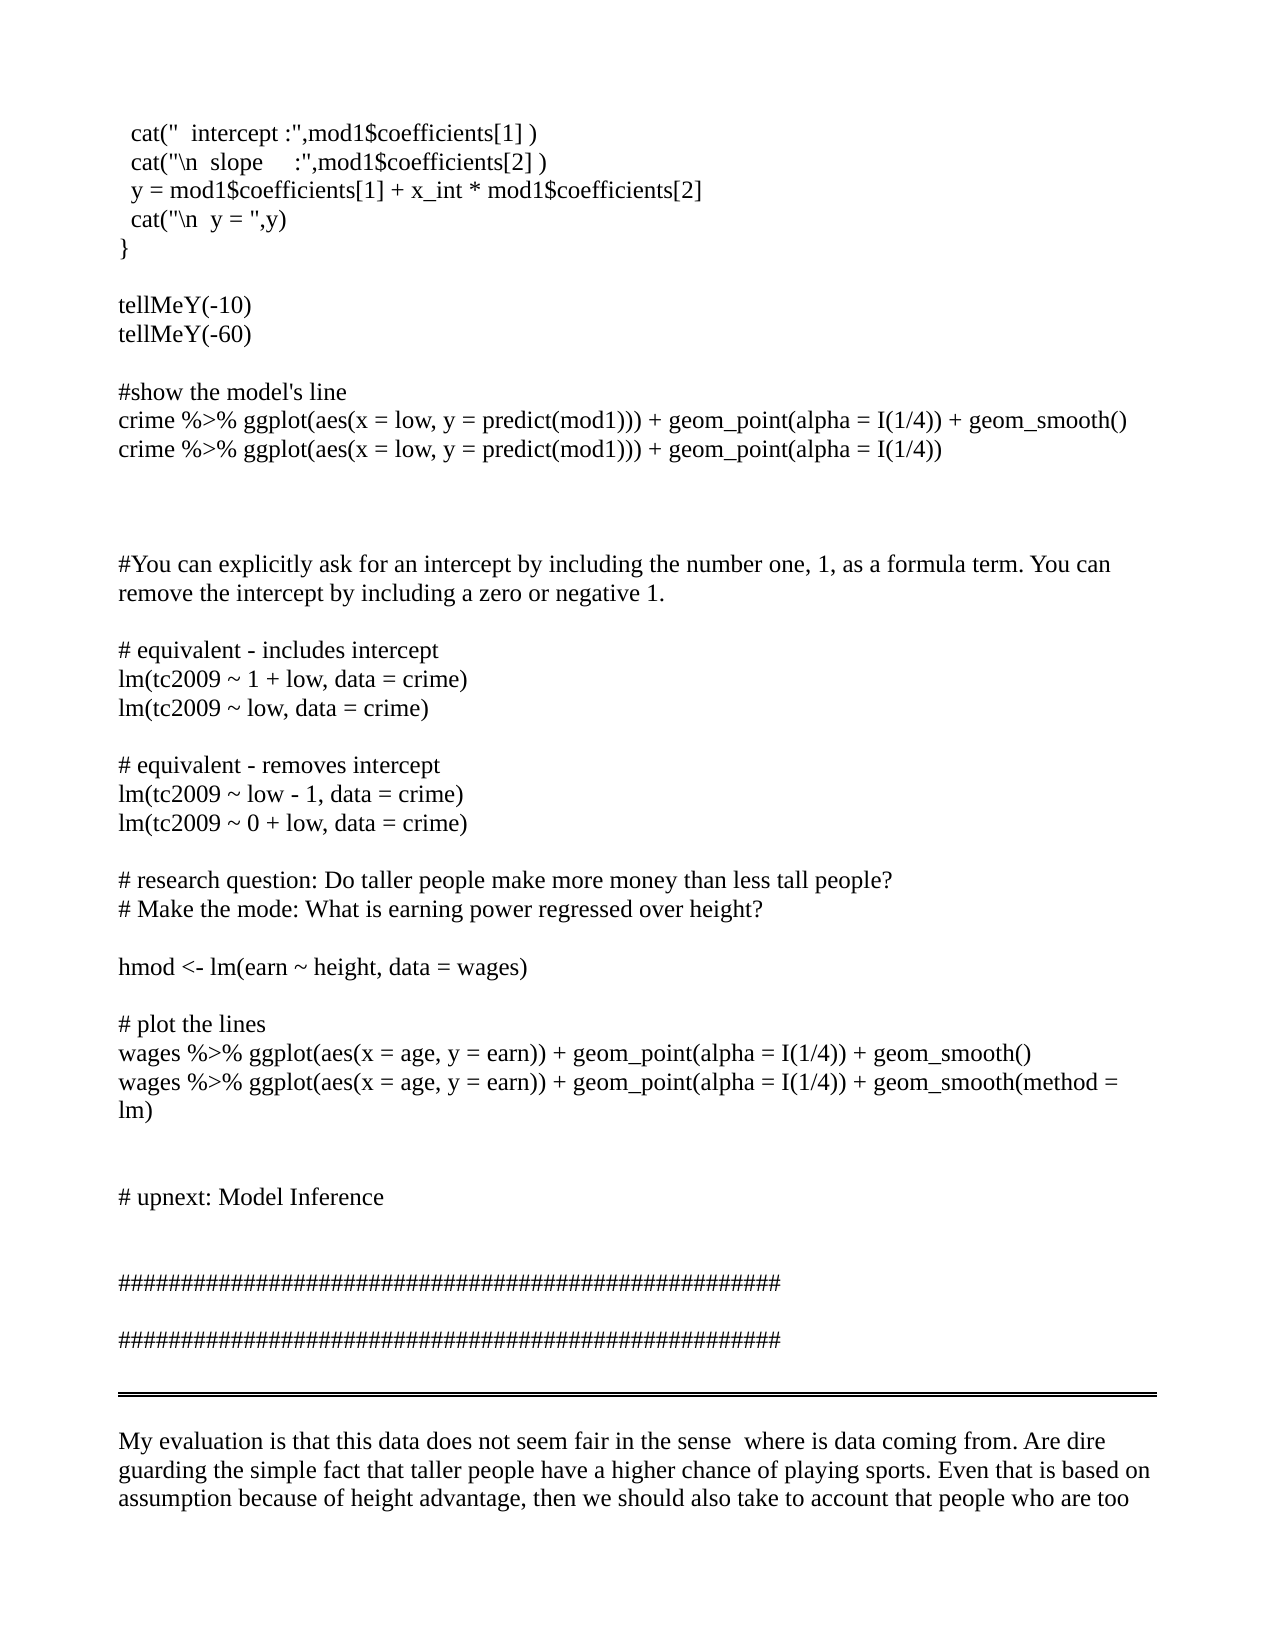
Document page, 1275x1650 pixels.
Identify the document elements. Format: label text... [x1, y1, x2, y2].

text ##################################################### [118, 1268, 1157, 1297]
text cat("\n y = ",y) [118, 204, 1157, 233]
text #show the model's line [118, 377, 1157, 406]
text } [118, 233, 1157, 262]
text # equivalent - removes intercept [118, 751, 1157, 779]
text lm(tc2009 ~ low - 1, data = crime) [118, 779, 1157, 808]
text lm(tc2009 ~ low, data = crime) [118, 693, 1157, 722]
text lm(tc2009 ~ 1 + low, data = crime) [118, 664, 1157, 693]
text #You can explicitly ask for an intercept by including the number one, 1, as a formula term. You can remove the intercept by including a zero or negative 1. [118, 549, 1157, 607]
text My evaluation is that this data does not seem fair in the sense where is data coming from. Are dire guarding the simple fact that taller people have a higher chance of playing sports. Even that is based on assumption because of height advantage, then we should also take to account that people who are too [118, 1426, 1157, 1512]
text # Make the mode: What is earning power regressed over height? [118, 894, 1157, 923]
text y = mod1$coefficients[1] + x_int * mod1$coefficients[2] [118, 176, 1157, 204]
text cat("\n slope :",mod1$coefficients[2] ) [118, 147, 1157, 176]
text lm(tc2009 ~ 0 + low, data = crime) [118, 808, 1157, 837]
text # upnext: Model Inference [118, 1182, 1157, 1211]
text cat(" intercept :",mod1$coefficients[1] ) [118, 118, 1157, 147]
text crime %>% ggplot(aes(x = low, y = predict(mod1))) + geom_point(alpha = I(1/4)) [118, 434, 1157, 463]
text crime %>% ggplot(aes(x = low, y = predict(mod1))) + geom_point(alpha = I(1/4)) + geom_smooth() [118, 406, 1157, 434]
text wages %>% ggplot(aes(x = age, y = earn)) + geom_point(alpha = I(1/4)) + geom_smooth() [118, 1038, 1157, 1067]
text # equivalent - includes intercept [118, 636, 1157, 664]
text ##################################################### [118, 1326, 1157, 1354]
text # plot the lines [118, 1009, 1157, 1038]
text hmod <- lm(earn ~ height, data = wages) [118, 952, 1157, 981]
text tellMeY(-60) [118, 319, 1157, 348]
text wages %>% ggplot(aes(x = age, y = earn)) + geom_point(alpha = I(1/4)) + geom_smooth(method = lm) [118, 1067, 1157, 1124]
text # research question: Do taller people make more money than less tall people? [118, 866, 1157, 894]
text tellMeY(-10) [118, 291, 1157, 319]
